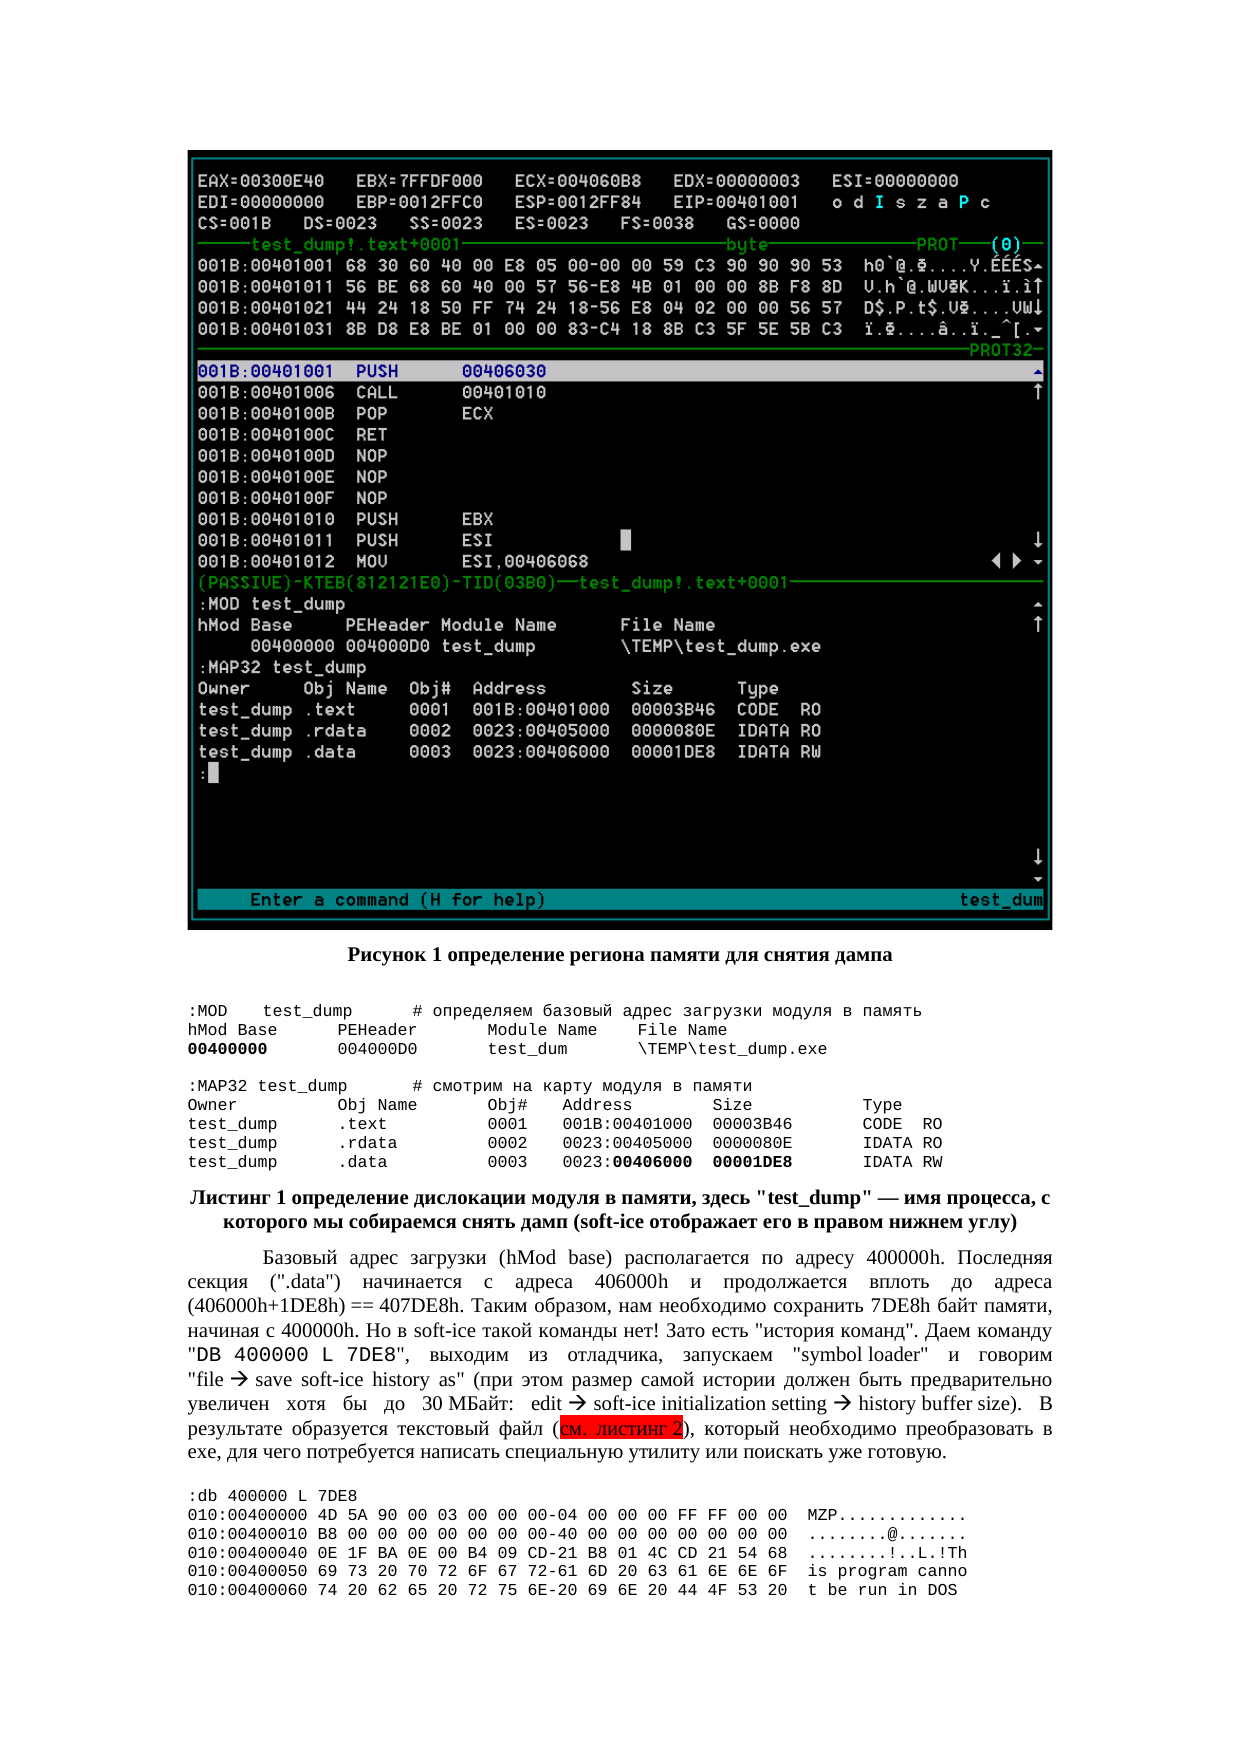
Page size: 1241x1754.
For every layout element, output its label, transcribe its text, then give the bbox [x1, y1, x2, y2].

text Owner Obj Name Obj# Address Size Type [187, 1097, 1053, 1116]
text 010:00400010 B8 00 00 00 00 00 00 00-40 00 00 00 00 00 00 00 ........@....... [187, 1525, 1053, 1544]
text 010:00400050 69 73 20 70 72 6F 67 72-61 6D 20 63 61 6E 6E 6F is program canno [187, 1563, 1053, 1582]
text Листинг 1 определение дислокации модуля в памяти, здесь "test_dump" — имя процесса, с которого мы собираемся снять дамп (soft-ice отображает его в правом нижнем углу) [187, 1185, 1053, 1233]
text Базовый адрес загрузки (hMod base) располагается по адресу 400000h. Последняя секция (".data") начинается с адреса 406000h и продолжается вплоть до адреса (406000h+1DE8h) == 407DE8h. Таким образом, нам необходимо сохранить 7DE8h байт памяти, начиная с 400000h. Но в soft-ice такой команды нет! Зато есть "история команд". Даем команду "DB 400000 L 7DE8", выходим из отладчика, запускаем "symbol loader" и говорим "file  save soft-ice history as" (при этом размер самой истории должен быть предварительно увеличен хотя бы до 30 МБайт: edit  soft-ice initialization setting  history buffer size). В результате образуется текстовый файл (см. листинг 2), который необходимо преобразовать в exe, для чего потребуется написать специальную утилиту или поискать уже готовую. [187, 1245, 1053, 1463]
text :db 400000 L 7DE8 [187, 1488, 1053, 1506]
text :MOD test_dump # определяем базовый адрес загрузки модуля в память [187, 1002, 1053, 1021]
text 010:00400060 74 20 62 65 20 72 75 6E-20 69 6E 20 44 4F 53 20 t be run in DOS [187, 1582, 1053, 1601]
text test_dump .text 0001 001B:00401000 00003B46 CODE RO [187, 1116, 1053, 1134]
text hMod Base PEHeader Module Name File Name [187, 1021, 1053, 1040]
text test_dump .rdata 0002 0023:00405000 0000080E IDATA RO [187, 1134, 1053, 1153]
text 010:00400040 0E 1F BA 0E 00 B4 09 CD-21 B8 01 4C CD 21 54 68 ........!..L.!Th [187, 1544, 1053, 1563]
text 010:00400000 4D 5A 90 00 03 00 00 00-04 00 00 00 FF FF 00 00 MZР............. [187, 1506, 1053, 1525]
text Рисунок 1 определение региона памяти для снятия дампа [187, 942, 1053, 966]
text :MAP32 test_dump # смотрим на карту модуля в памяти [187, 1078, 1053, 1097]
text 00400000 004000D0 test_dum \TEMP\test_dump.exe [187, 1040, 1053, 1059]
picture [187, 150, 1053, 930]
text test_dump .data 0003 0023:00406000 00001DE8 IDATA RW [187, 1153, 1053, 1172]
